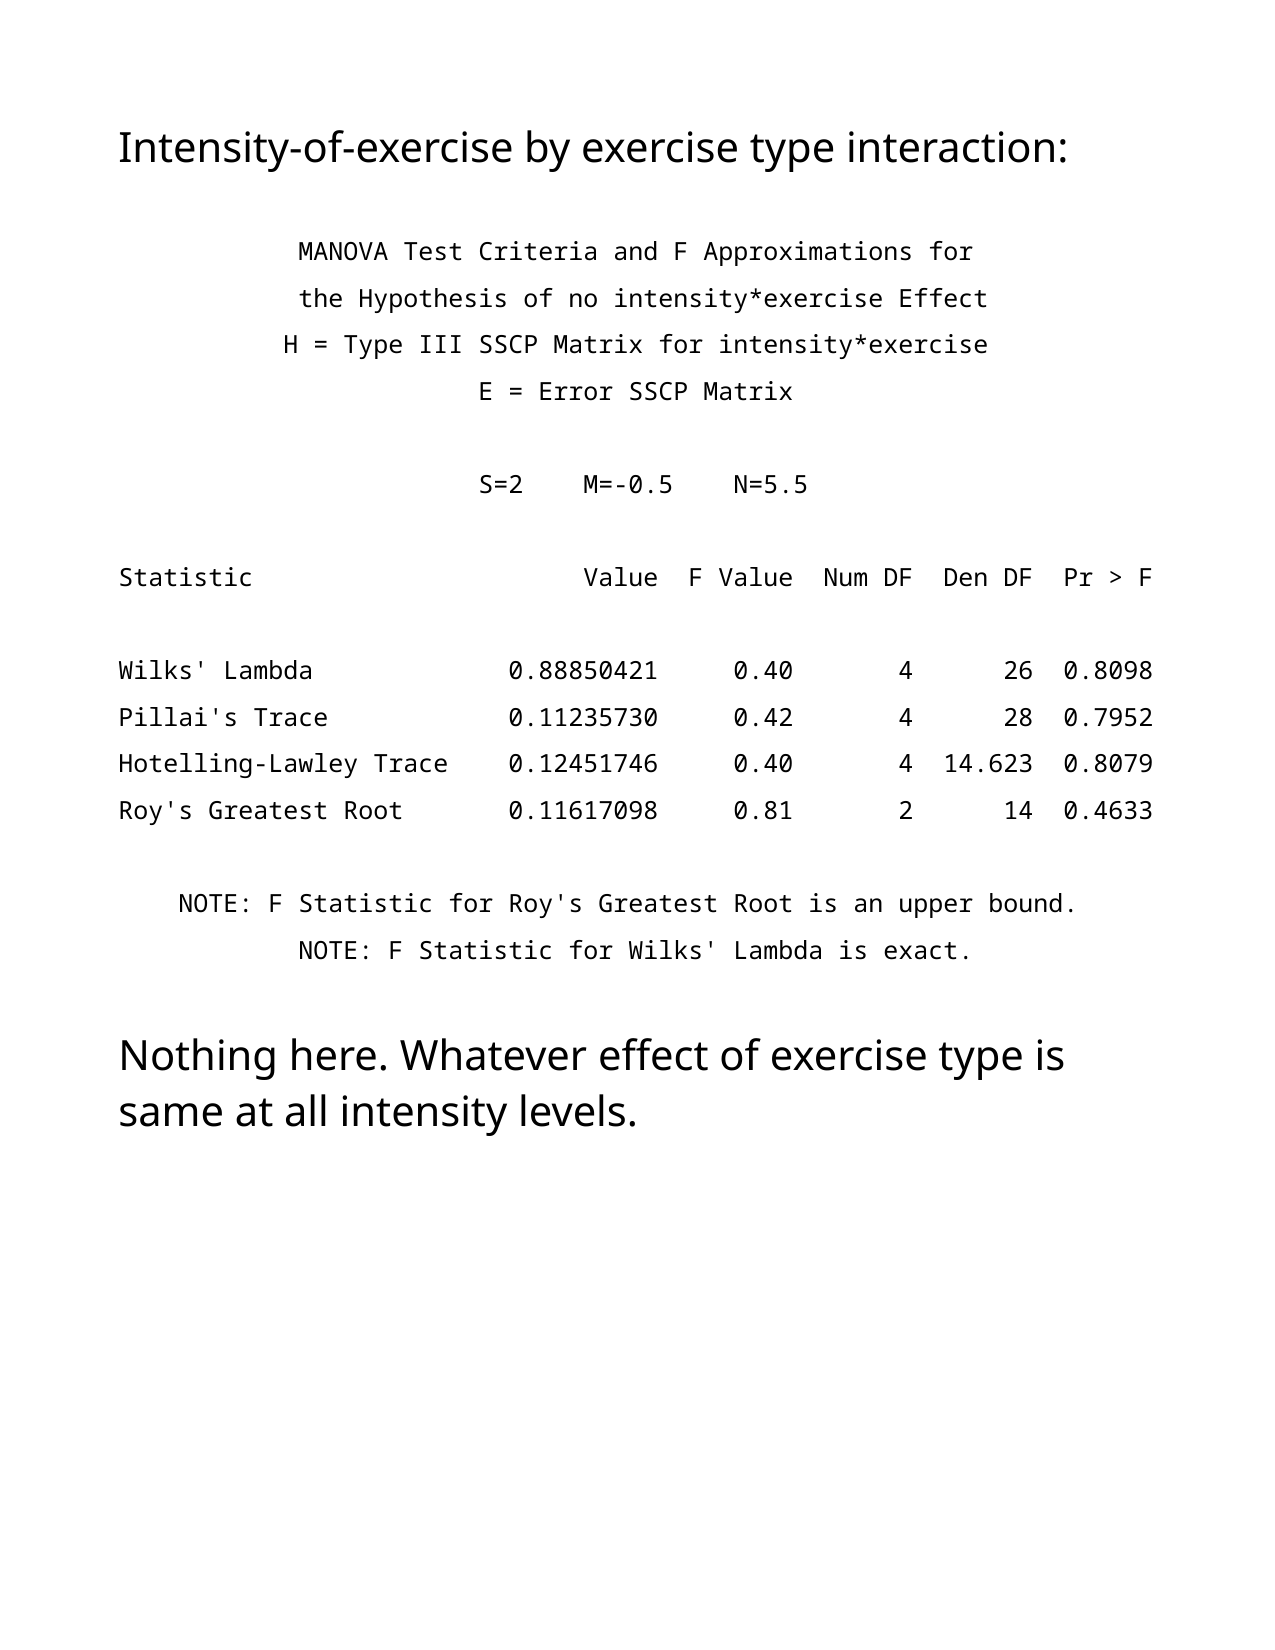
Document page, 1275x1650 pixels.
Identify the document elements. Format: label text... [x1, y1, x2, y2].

text E = Error SSCP Matrix [118, 374, 1157, 408]
text Intensity-of-exercise by exercise type interaction: [118, 118, 1157, 175]
text S=2 M=-0.5 N=5.5 [118, 467, 1157, 501]
text Wilks' Lambda 0.88850421 0.40 4 26 0.8098 [118, 653, 1157, 687]
text the Hypothesis of no intensity*exercise Effect [118, 281, 1157, 314]
text Nothing here. Whatever effect of exercise type is same at all intensity levels. [118, 1026, 1157, 1139]
text Statistic Value F Value Num DF Den DF Pr > F [118, 560, 1157, 594]
text Hotelling-Lawley Trace 0.12451746 0.40 4 14.623 0.8079 [118, 746, 1157, 780]
text H = Type III SSCP Matrix for intensity*exercise [118, 327, 1157, 361]
text NOTE: F Statistic for Roy's Greatest Root is an upper bound. [118, 886, 1157, 920]
text MANOVA Test Criteria and F Approximations for [118, 234, 1157, 268]
text NOTE: F Statistic for Wilks' Lambda is exact. [118, 932, 1157, 966]
text Roy's Greatest Root 0.11617098 0.81 2 14 0.4633 [118, 793, 1157, 827]
text Pillai's Trace 0.11235730 0.42 4 28 0.7952 [118, 699, 1157, 734]
